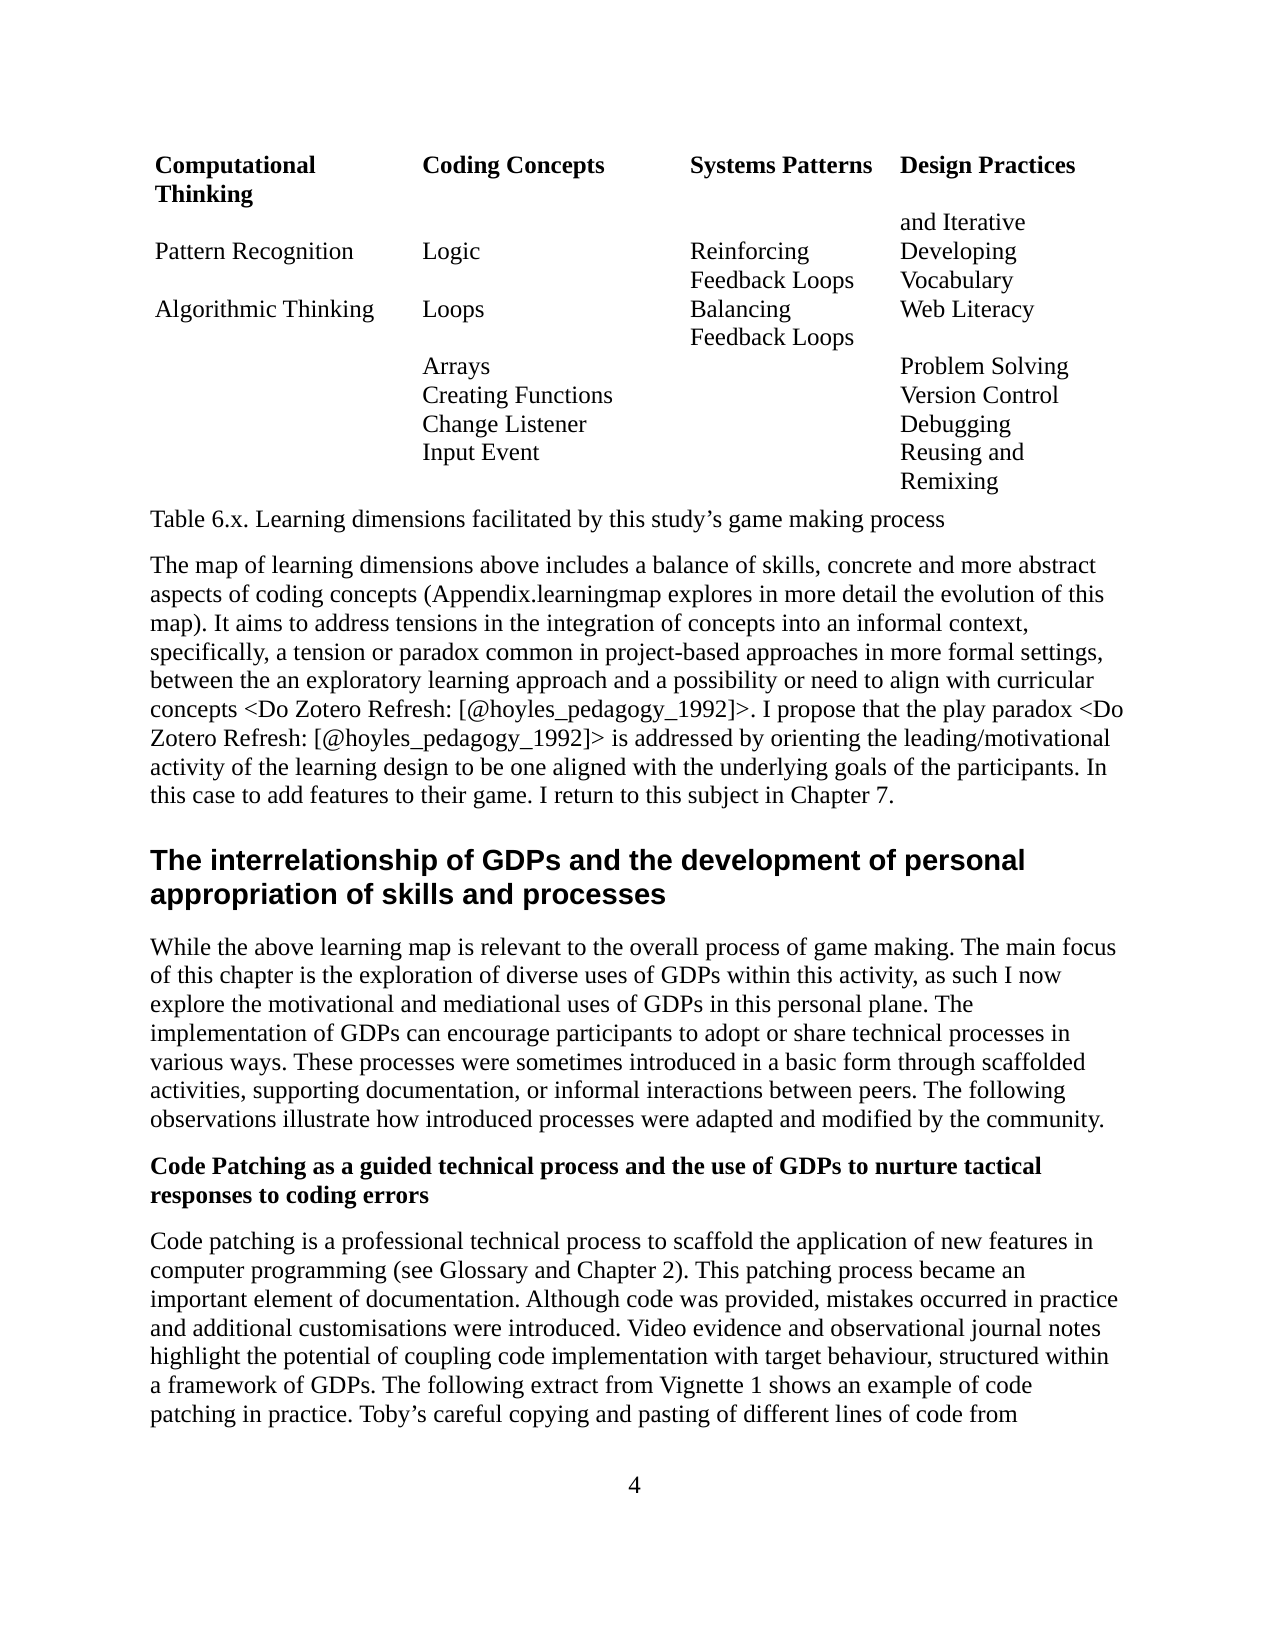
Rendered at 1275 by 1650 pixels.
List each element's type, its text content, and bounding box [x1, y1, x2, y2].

table_cell Creating Functions [418, 380, 685, 409]
table_cell [685, 409, 896, 437]
table_cell and Iterative [896, 208, 1125, 236]
text The map of learning dimensions above includes a balance of skills, concrete and more abstract aspects of coding concepts (Appendix.learningmap explores in more detail the evolution of this map). It aims to address tensions in the integration of concepts into an informal context, specifically, a tension or paradox common in project-based approaches in more formal settings, between the an exploratory learning approach and a possibility or need to align with curricular concepts <Do Zotero Refresh: [@hoyles_pedagogy_1992]>. I propose that the play paradox <Do Zotero Refresh: [@hoyles_pedagogy_1992]> is addressed by orienting the leading/motivational activity of the learning design to be one aligned with the underlying goals of the participants. In this case to add features to their game. I return to this subject in Chapter 7. [150, 551, 1125, 809]
table_header Systems Patterns [685, 150, 896, 207]
table_cell Problem Solving [896, 351, 1125, 380]
table_cell [150, 351, 418, 380]
table_cell [685, 438, 896, 495]
table_cell [685, 380, 896, 409]
table_cell Pattern Recognition [150, 236, 418, 294]
table_cell [150, 208, 418, 236]
table_header Design Practices [896, 150, 1125, 207]
table_cell [418, 208, 685, 236]
table_cell Algorithmic Thinking [150, 294, 418, 351]
table_cell Logic [418, 236, 685, 294]
table_cell [150, 438, 418, 495]
table_cell Debugging [896, 409, 1125, 437]
table_cell Web Literacy [896, 294, 1125, 351]
table_cell Developing Vocabulary [896, 236, 1125, 294]
table_cell Change Listener [418, 409, 685, 437]
table_header Computational Thinking [150, 150, 418, 207]
table_cell Reusing and Remixing [896, 438, 1125, 495]
table_cell [150, 409, 418, 437]
table_cell [685, 351, 896, 380]
text Table 6.x. Learning dimensions facilitated by this study’s game making process [150, 504, 1125, 533]
table_cell Loops [418, 294, 685, 351]
table_cell [685, 208, 896, 236]
text Code patching is a professional technical process to scaffold the application of new features in computer programming (see Glossary and Chapter 2). This patching process became an important element of documentation. Although code was provided, mistakes occurred in practice and additional customisations were introduced. Video evidence and observational journal notes highlight the potential of coupling code implementation with target behaviour, structured within a framework of GDPs. The following extract from Vignette 1 shows an example of code patching in practice. Toby’s careful copying and pasting of different lines of code from [150, 1226, 1125, 1428]
table_cell Version Control [896, 380, 1125, 409]
table_header Coding Concepts [418, 150, 685, 207]
subtitle The interrelationship of GDPs and the development of personal appropriation of skills and processes [150, 843, 1125, 910]
table_cell Arrays [418, 351, 685, 380]
table_cell [150, 380, 418, 409]
table_cell Input Event [418, 438, 685, 495]
table_cell Balancing Feedback Loops [685, 294, 896, 351]
text Code Patching as a guided technical process and the use of GDPs to nurture tactical responses to coding errors [150, 1151, 1125, 1208]
table_cell Reinforcing Feedback Loops [685, 236, 896, 294]
text While the above learning map is relevant to the overall process of game making. The main focus of this chapter is the exploration of diverse uses of GDPs within this activity, as such I now explore the motivational and mediational uses of GDPs in this personal plane. The implementation of GDPs can encourage participants to adopt or share technical processes in various ways. These processes were sometimes introduced in a basic form through scaffolded activities, supporting documentation, or informal interactions between peers. The following observations illustrate how introduced processes were adapted and modified by the community. [150, 932, 1125, 1133]
